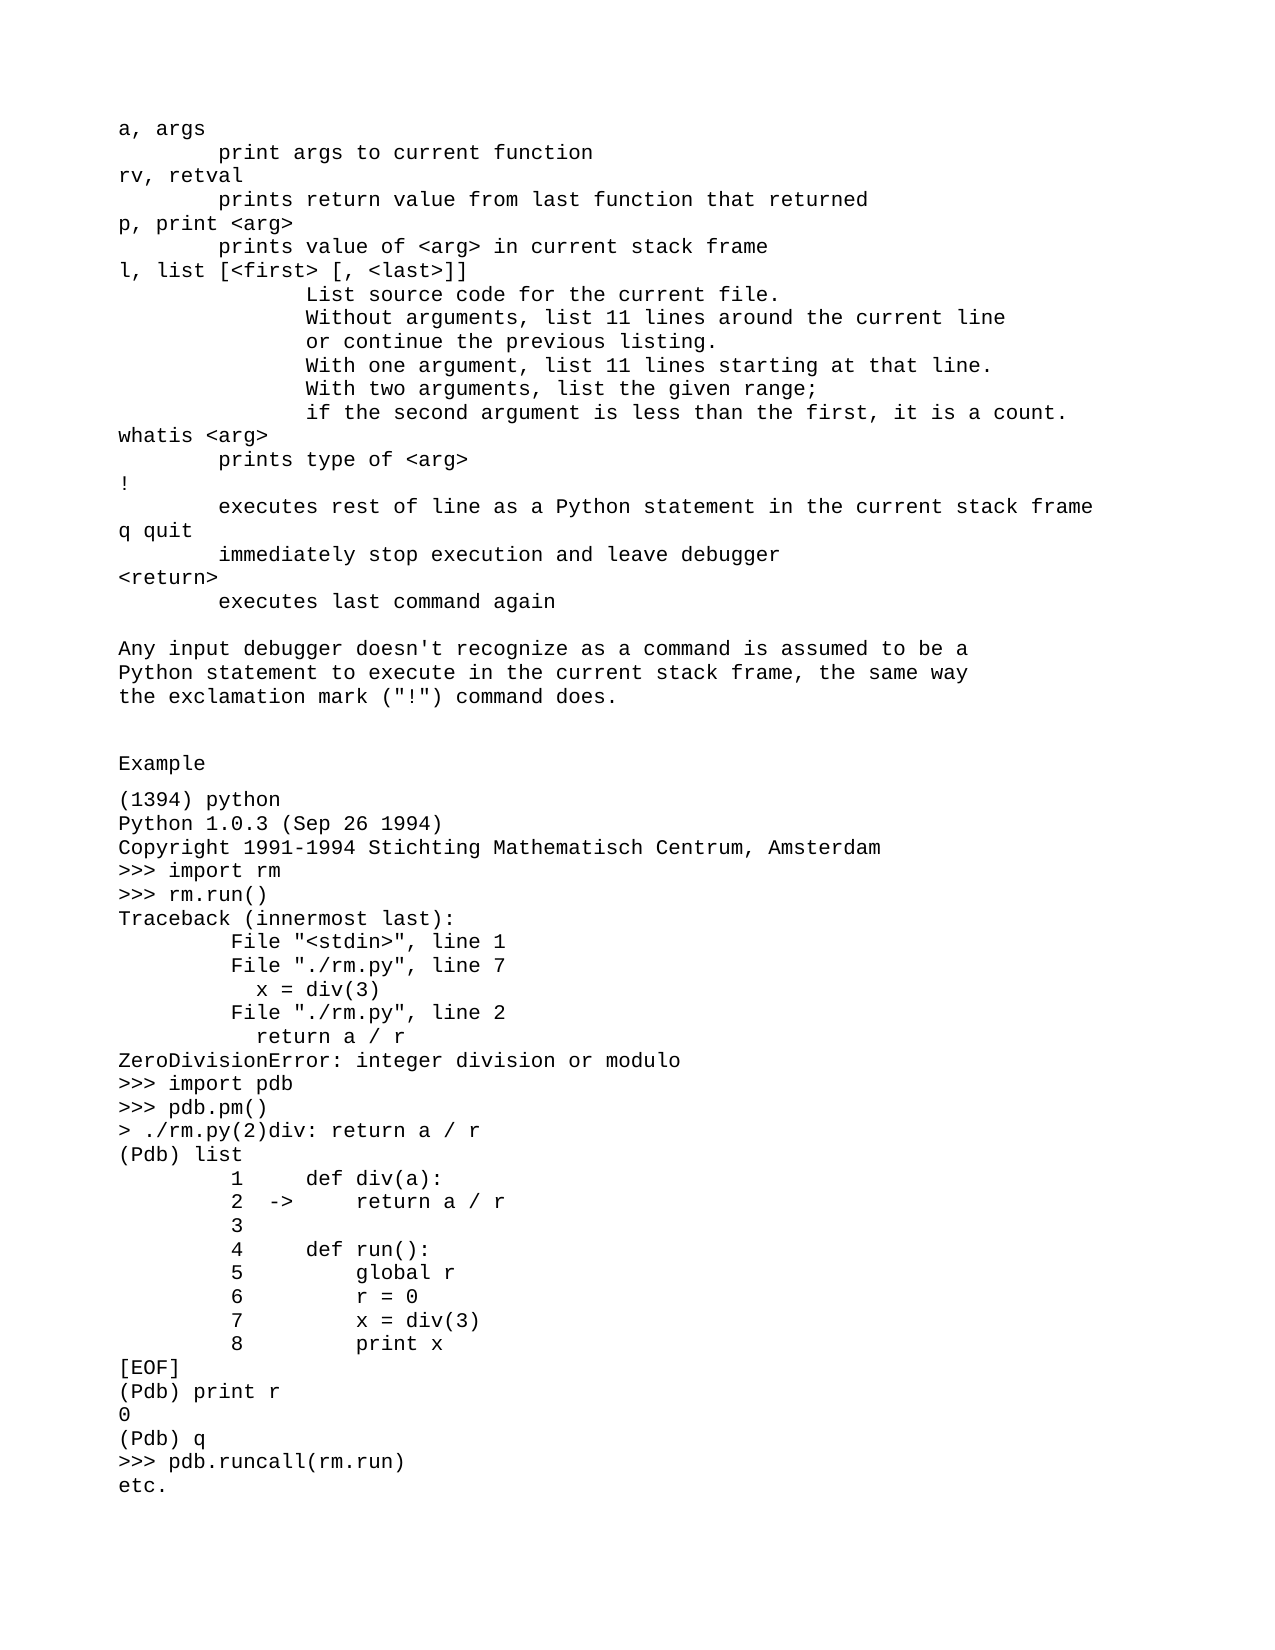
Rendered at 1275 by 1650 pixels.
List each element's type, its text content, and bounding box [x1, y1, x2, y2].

text 3 [118, 1215, 1157, 1239]
text prints return value from last function that returned [118, 189, 1157, 213]
text [EOF] [118, 1357, 1157, 1381]
text executes last command again [118, 591, 1157, 615]
text the exclamation mark ("!") command does. [118, 686, 1157, 709]
text etc. [118, 1475, 1157, 1499]
text p, print <arg> [118, 213, 1157, 236]
text a, args [118, 118, 1157, 142]
text File "./rm.py", line 2 [118, 1002, 1157, 1026]
text immediately stop execution and leave debugger [118, 544, 1157, 567]
text 5 global r [118, 1262, 1157, 1286]
text > ./rm.py(2)div: return a / r [118, 1121, 1157, 1144]
text or continue the previous listing. [118, 331, 1157, 354]
text executes rest of line as a Python statement in the current stack frame [118, 496, 1157, 520]
text ! [118, 473, 1157, 496]
text File "./rm.py", line 7 [118, 955, 1157, 979]
text 2 -> return a / r [118, 1191, 1157, 1215]
text if the second argument is less than the first, it is a count. [118, 402, 1157, 426]
text >>> import rm [118, 860, 1157, 884]
text 6 r = 0 [118, 1286, 1157, 1310]
text Python statement to execute in the current stack frame, the same way [118, 662, 1157, 686]
text <return> [118, 567, 1157, 591]
text (Pdb) q [118, 1428, 1157, 1452]
text ZeroDivisionError: integer division or modulo [118, 1049, 1157, 1073]
text >>> import pdb [118, 1073, 1157, 1097]
text l, list [<first> [, <last>]] [118, 260, 1157, 284]
text >>> pdb.runcall(rm.run) [118, 1452, 1157, 1475]
text 8 print x [118, 1333, 1157, 1357]
text prints value of <arg> in current stack frame [118, 236, 1157, 260]
text (1394) python [118, 789, 1157, 813]
text Python 1.0.3 (Sep 26 1994) [118, 813, 1157, 837]
text >>> rm.run() [118, 884, 1157, 908]
text With two arguments, list the given range; [118, 378, 1157, 402]
text print args to current function [118, 142, 1157, 165]
text List source code for the current file. [118, 284, 1157, 307]
text File "<stdin>", line 1 [118, 931, 1157, 955]
text return a / r [118, 1026, 1157, 1049]
text 7 x = div(3) [118, 1310, 1157, 1333]
text q quit [118, 520, 1157, 544]
text 4 def run(): [118, 1239, 1157, 1262]
text With one argument, list 11 lines starting at that line. [118, 354, 1157, 378]
text Copyright 1991-1994 Stichting Mathematisch Centrum, Amsterdam [118, 837, 1157, 860]
text Any input debugger doesn't recognize as a command is assumed to be a [118, 638, 1157, 662]
text Traceback (innermost last): [118, 908, 1157, 931]
text prints type of <arg> [118, 449, 1157, 473]
text (Pdb) list [118, 1144, 1157, 1168]
text 1 def div(a): [118, 1168, 1157, 1191]
text (Pdb) print r [118, 1381, 1157, 1404]
text whatis <arg> [118, 426, 1157, 449]
text 0 [118, 1404, 1157, 1428]
text >>> pdb.pm() [118, 1097, 1157, 1121]
text Example [118, 753, 1157, 777]
text Without arguments, list 11 lines around the current line [118, 307, 1157, 331]
text x = div(3) [118, 979, 1157, 1002]
text rv, retval [118, 165, 1157, 189]
